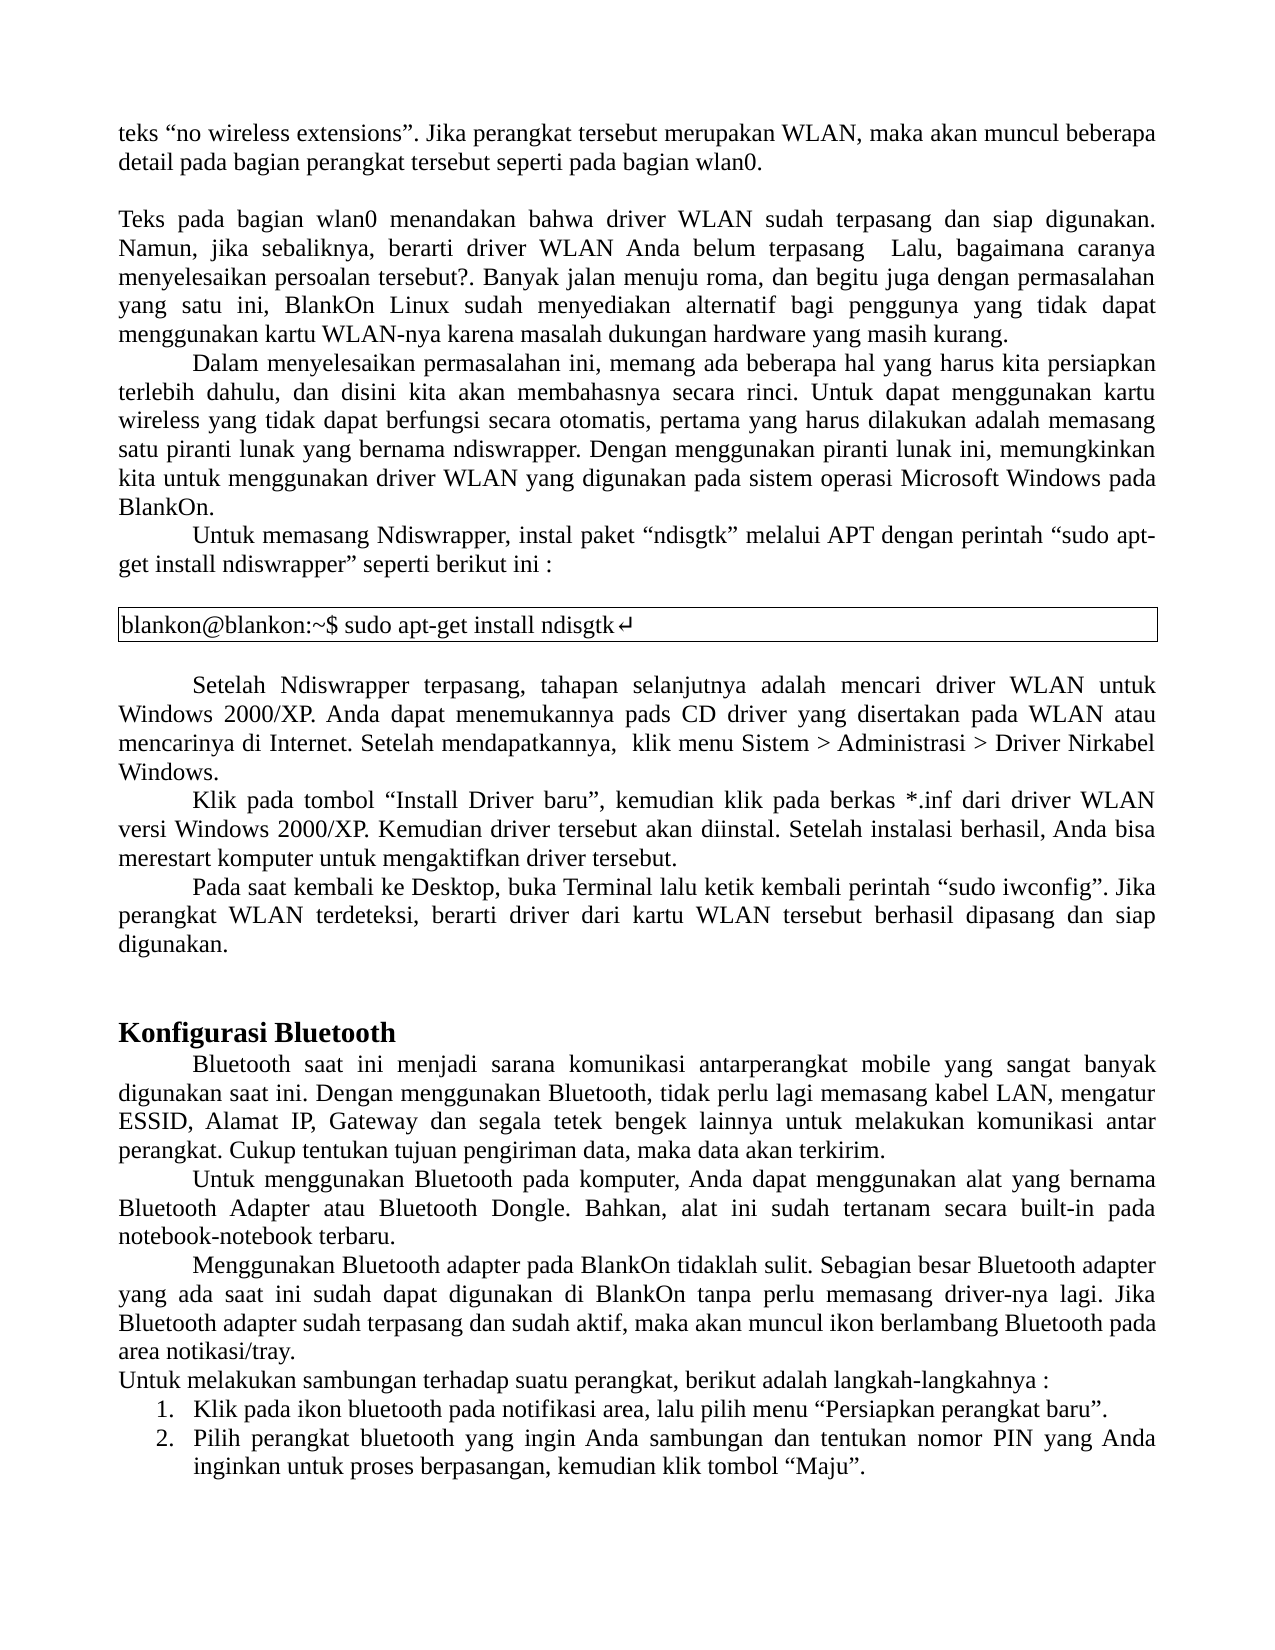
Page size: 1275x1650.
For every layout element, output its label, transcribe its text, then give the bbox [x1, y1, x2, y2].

text blankon@blankon:~$ sudo apt-get install ndisgtk↵ [119, 608, 1157, 641]
text Untuk memasang Ndiswrapper, instal paket “ndisgtk” melalui APT dengan perintah “sudo apt-get install ndiswrapper” seperti berikut ini : [118, 521, 1157, 578]
text Bluetooth saat ini menjadi sarana komunikasi antarperangkat mobile yang sangat banyak digunakan saat ini. Dengan menggunakan Bluetooth, tidak perlu lagi memasang kabel LAN, mengatur ESSID, Alamat IP, Gateway dan segala tetek bengek lainnya untuk melakukan komunikasi antar perangkat. Cukup tentukan tujuan pengiriman data, maka data akan terkirim. [118, 1049, 1157, 1164]
text teks “no wireless extensions”. Jika perangkat tersebut merupakan WLAN, maka akan muncul beberapa detail pada bagian perangkat tersebut seperti pada bagian wlan0. [118, 118, 1157, 176]
list Klik pada ikon bluetooth pada notifikasi area, lalu pilih menu “Persiapkan perangkat baru”. [156, 1394, 1157, 1423]
text Dalam menyelesaikan permasalahan ini, memang ada beberapa hal yang harus kita persiapkan terlebih dahulu, dan disini kita akan membahasnya secara rinci. Untuk dapat menggunakan kartu wireless yang tidak dapat berfungsi secara otomatis, pertama yang harus dilakukan adalah memasang satu piranti lunak yang bernama ndiswrapper. Dengan menggunakan piranti lunak ini, memungkinkan kita untuk menggunakan driver WLAN yang digunakan pada sistem operasi Microsoft Windows pada BlankOn. [118, 348, 1157, 521]
text Klik pada tombol “Install Driver baru”, kemudian klik pada berkas *.inf dari driver WLAN versi Windows 2000/XP. Kemudian driver tersebut akan diinstal. Setelah instalasi berhasil, Anda bisa merestart komputer untuk mengaktifkan driver tersebut. [118, 785, 1157, 872]
text Teks pada bagian wlan0 menandakan bahwa driver WLAN sudah terpasang dan siap digunakan. Namun, jika sebaliknya, berarti driver WLAN Anda belum terpasang Lalu, bagaimana caranya menyelesaikan persoalan tersebut?. Banyak jalan menuju roma, dan begitu juga dengan permasalahan yang satu ini, BlankOn Linux sudah menyediakan alternatif bagi penggunya yang tidak dapat menggunakan kartu WLAN-nya karena masalah dukungan hardware yang masih kurang. [118, 204, 1157, 348]
list Pilih perangkat bluetooth yang ingin Anda sambungan dan tentukan nomor PIN yang Anda inginkan untuk proses berpasangan, kemudian klik tombol “Maju”. [156, 1423, 1157, 1480]
text Setelah Ndiswrapper terpasang, tahapan selanjutnya adalah mencari driver WLAN untuk Windows 2000/XP. Anda dapat menemukannya pads CD driver yang disertakan pada WLAN atau mencarinya di Internet. Setelah mendapatkannya, klik menu Sistem > Administrasi > Driver Nirkabel Windows. [118, 670, 1157, 785]
text Konfigurasi Bluetooth [118, 1015, 1157, 1049]
text Pada saat kembali ke Desktop, buka Terminal lalu ketik kembali perintah “sudo iwconfig”. Jika perangkat WLAN terdeteksi, berarti driver dari kartu WLAN tersebut berhasil dipasang dan siap digunakan. [118, 872, 1157, 958]
text Untuk menggunakan Bluetooth pada komputer, Anda dapat menggunakan alat yang bernama Bluetooth Adapter atau Bluetooth Dongle. Bahkan, alat ini sudah tertanam secara built-in pada notebook-notebook terbaru. [118, 1164, 1157, 1250]
text Menggunakan Bluetooth adapter pada BlankOn tidaklah sulit. Sebagian besar Bluetooth adapter yang ada saat ini sudah dapat digunakan di BlankOn tanpa perlu memasang driver-nya lagi. Jika Bluetooth adapter sudah terpasang dan sudah aktif, maka akan muncul ikon berlambang Bluetooth pada area notikasi/tray. [118, 1250, 1157, 1365]
text Untuk melakukan sambungan terhadap suatu perangkat, berikut adalah langkah-langkahnya : [118, 1365, 1157, 1394]
